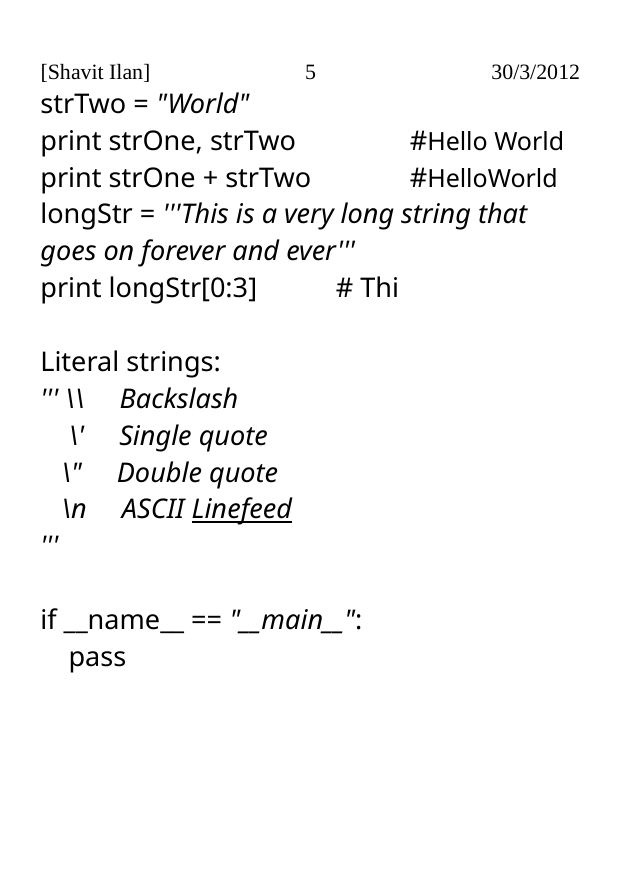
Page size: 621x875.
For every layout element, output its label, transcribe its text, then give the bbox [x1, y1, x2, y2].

text print longStr[0:3] # Thi [40, 269, 580, 306]
text goes on forever and ever''' [40, 232, 580, 269]
text if __name__ == "__main__": [40, 601, 580, 637]
text \n ASCII Linefeed [40, 490, 580, 527]
text pass [40, 637, 580, 674]
text print strOne, strTwo #Hello World [40, 121, 580, 158]
text \' Single quote [40, 416, 580, 453]
text ''' \\ Backslash [40, 379, 580, 416]
text strTwo = "World" [40, 84, 580, 121]
text longStr = '''This is a very long string that [40, 195, 580, 232]
text ''' [40, 527, 580, 564]
text \" Double quote [40, 453, 580, 490]
text print strOne + strTwo #HelloWorld [40, 158, 580, 195]
text Literal strings: [40, 342, 580, 379]
